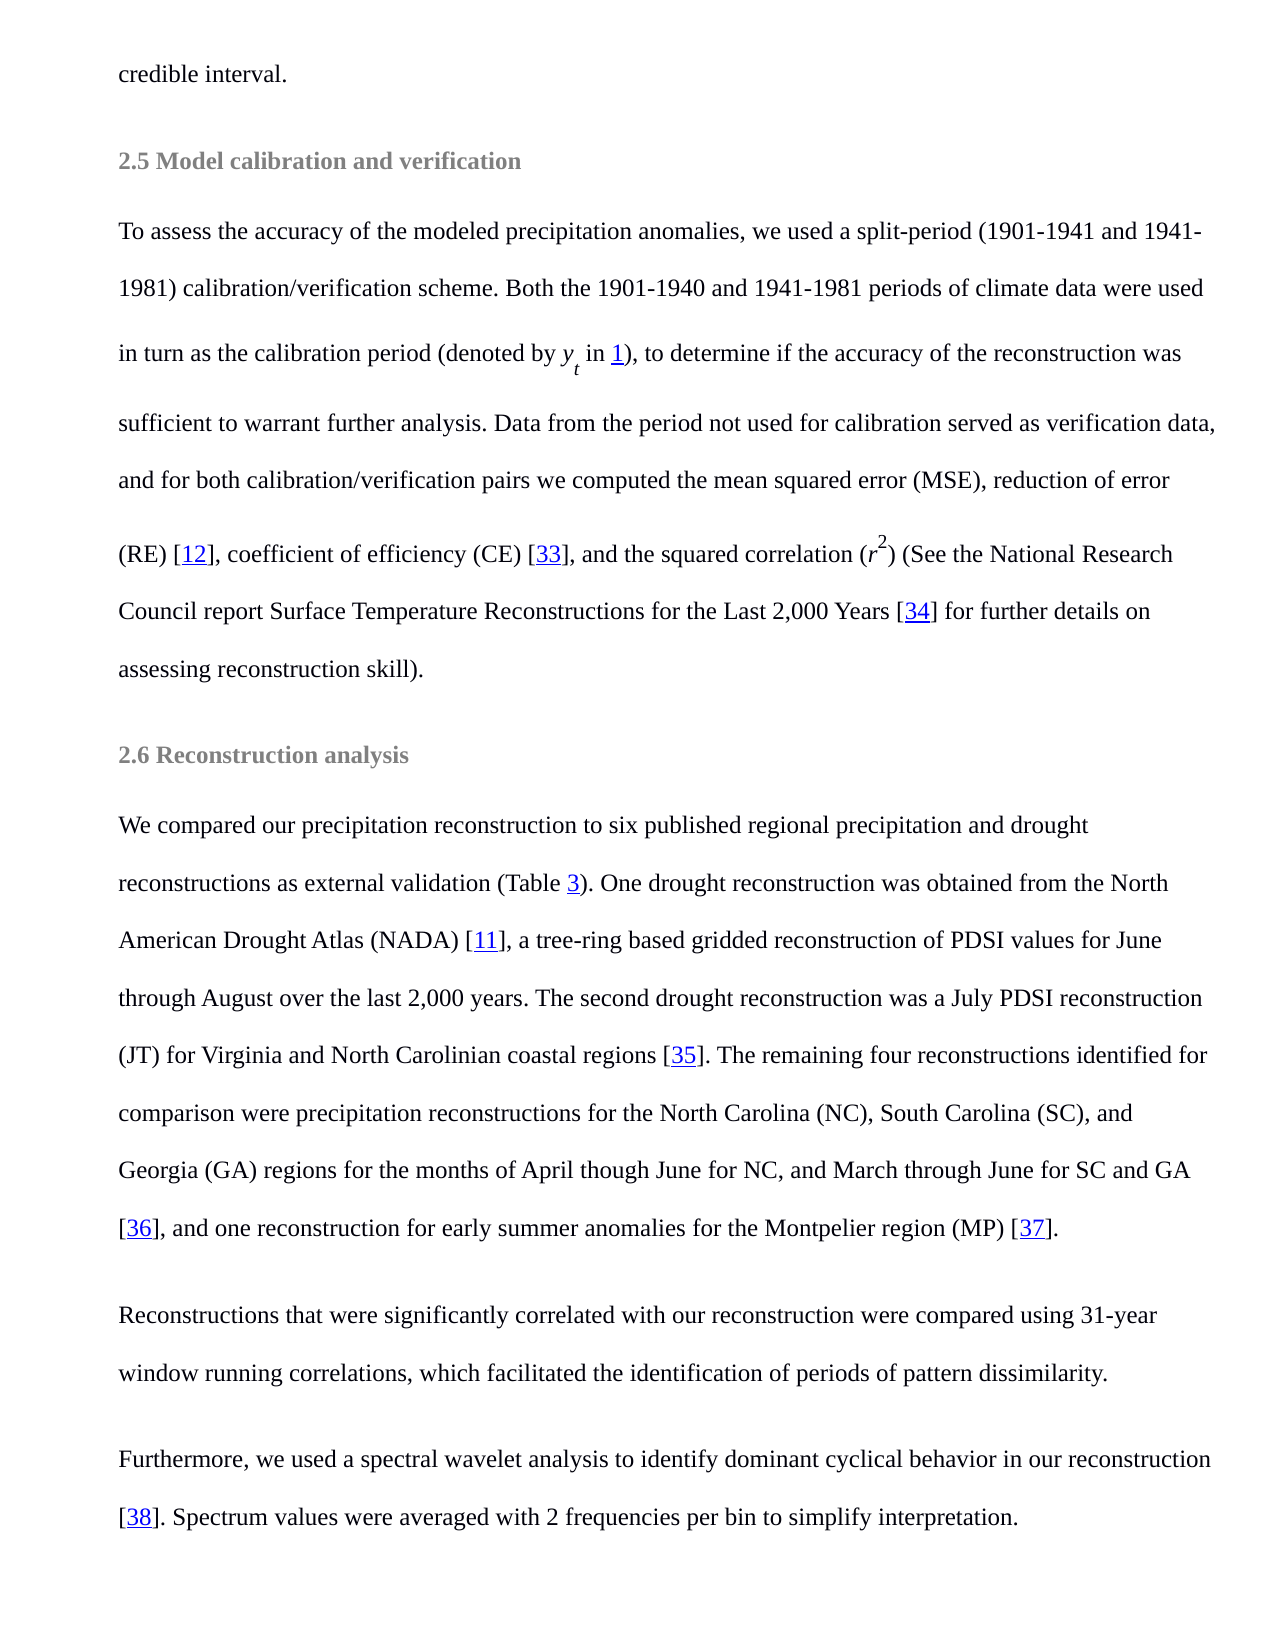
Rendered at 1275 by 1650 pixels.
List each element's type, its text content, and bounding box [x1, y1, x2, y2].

text We compared our precipitation reconstruction to six published regional precipitation and drought reconstructions as external validation (Table 3). One drought reconstruction was obtained from the North American Drought Atlas (NADA) [11], a tree-ring based gridded reconstruction of PDSI values for June through August over the last 2,000 years. The second drought reconstruction was a July PDSI reconstruction (JT) for Virginia and North Carolinian coastal regions [35]. The remaining four reconstructions identified for comparison were precipitation reconstructions for the North Carolina (NC), South Carolina (SC), and Georgia (GA) regions for the months of April though June for NC, and March through June for SC and GA [36], and one reconstruction for early summer anomalies for the Montpelier region (MP) [37]. [118, 811, 1216, 1242]
text To assess the accuracy of the modeled precipitation anomalies, we used a split-period (1901-1941 and 1941-1981) calibration/verification scheme. Both the 1901-1940 and 1941-1981 periods of climate data were used in turn as the calibration period (denoted by yt in 1), to determine if the accuracy of the reconstruction was sufficient to warrant further analysis. Data from the period not used for calibration served as verification data, and for both calibration/verification pairs we computed the mean squared error (MSE), reduction of error (RE) [12], coefficient of efficiency (CE) [33], and the squared correlation (r2) (See the National Research Council report Surface Temperature Reconstructions for the Last 2,000 Years [34] for further details on assessing reconstruction skill). [118, 216, 1216, 682]
text Furthermore, we used a spectral wavelet analysis to identify dominant cyclical behavior in our reconstruction [38]. Spectrum values were averaged with 2 frequencies per bin to simplify interpretation. [118, 1444, 1216, 1531]
text Reconstructions that were significantly correlated with our reconstruction were compared using 31-year window running correlations, which facilitated the identification of periods of pattern dissimilarity. [118, 1300, 1216, 1386]
subtitle 2.5 Model calibration and verification [118, 146, 1216, 175]
text where yt represents precipitation values for the identified grid cell and xt is the first PCA value at year t. Uninformative priors were placed on all three parameters as follows: βi ~ Normal(, 1000), and σ2 ~ Uniform(0, 100). Posterior distributions for all three parameters (β0, β1, and σ2) were sampled using an adaptive Markov Chain Monte Carlo (MCMC) algorithm with a Metropolis step method, in which proposal distributions were adjusted accordingly when acceptance rates fell outside the ideal range of 0.2-0.5. The algorithm was run for 100,000 iterations with a burn-in of 50,000. Parameter estimates were thinned so that only every tenth estimate was saved to disk. The 0.025, 0.5 and 0.975 quantiles of these estimates were determined to define an upper and lower bound for a 95% credible interval, as well as the median. At each iteration, parameter estimates were used to compute estimated precipitation. A 95% predictive interval was computed from these precipitation estimates using the 0.025, 0.5 and 0.975 quantiles. Note that frequentist methods could have been used with similar results, but we preferred the simple interpretation of the Bayesian credible interval. [118, 59, 1216, 88]
subtitle 2.6 Reconstruction analysis [118, 741, 1216, 769]
